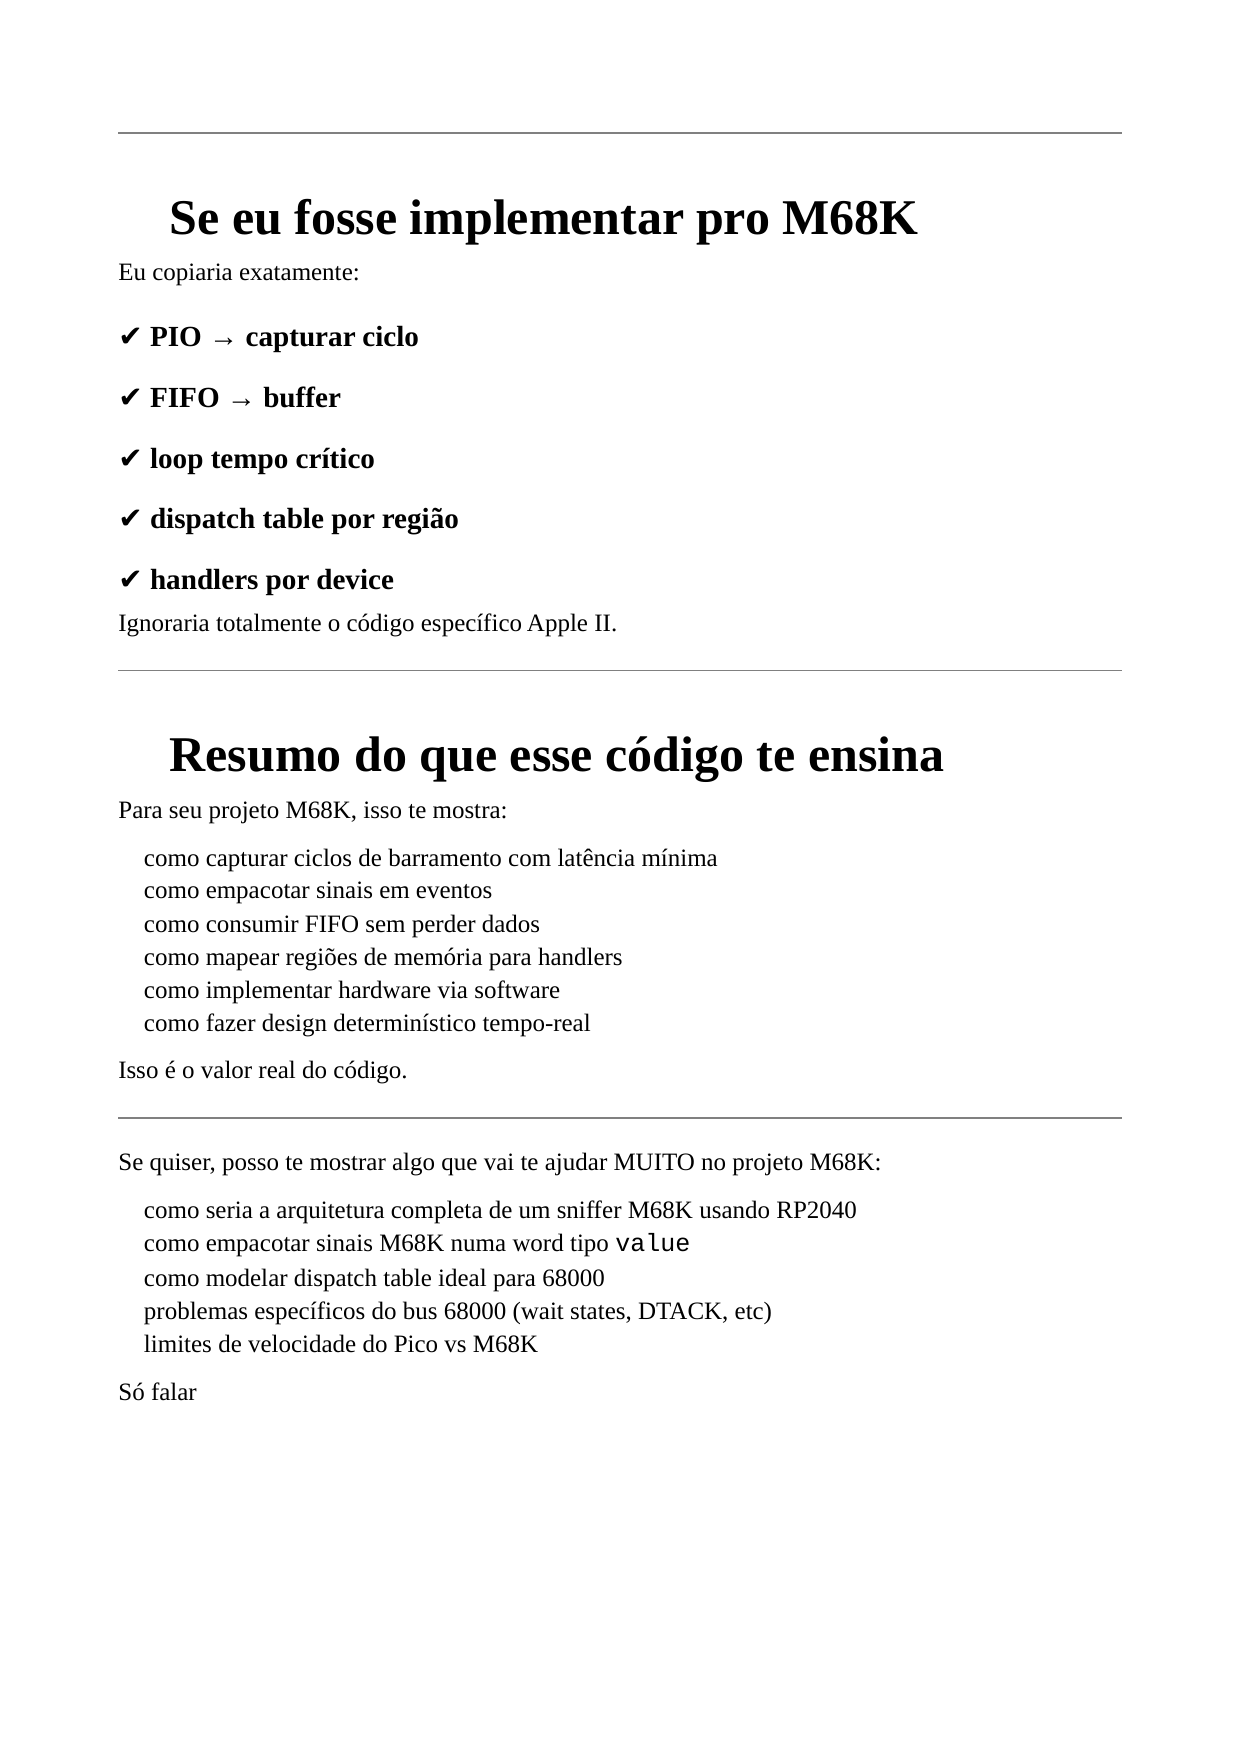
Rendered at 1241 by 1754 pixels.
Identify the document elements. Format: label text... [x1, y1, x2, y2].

text ✅ como seria a arquitetura completa de um sniffer M68K usando RP2040 ✅ como empacotar sinais M68K numa word tipo value ✅ como modelar dispatch table ideal para 68000 ✅ problemas específicos do bus 68000 (wait states, DTACK, etc) ✅ limites de velocidade do Pico vs M68K [118, 1195, 1122, 1358]
subtitle ✔ loop tempo crítico [118, 441, 1122, 474]
subtitle ✔ dispatch table por região [118, 501, 1122, 535]
text Só falar 🙂 [118, 1377, 1122, 1405]
text Eu copiaria exatamente: [118, 257, 1122, 286]
subtitle 💡 Se eu fosse implementar pro M68K [118, 187, 1122, 245]
text Isso é o valor real do código. [118, 1055, 1122, 1084]
subtitle ✔ FIFO → buffer [118, 380, 1122, 414]
subtitle ✔ handlers por device [118, 562, 1122, 596]
subtitle ✔ PIO → capturar ciclo [118, 319, 1122, 353]
text Para seu projeto M68K, isso te mostra: [118, 795, 1122, 824]
text Se quiser, posso te mostrar algo que vai te ajudar MUITO no projeto M68K: [118, 1147, 1122, 1176]
text ✅ como capturar ciclos de barramento com latência mínima ✅ como empacotar sinais em eventos ✅ como consumir FIFO sem perder dados ✅ como mapear regiões de memória para handlers ✅ como implementar hardware via software ✅ como fazer design determinístico tempo-real [118, 843, 1122, 1036]
subtitle 🎯 Resumo do que esse código te ensina [118, 725, 1122, 782]
text Ignoraria totalmente o código específico Apple II. [118, 608, 1122, 637]
